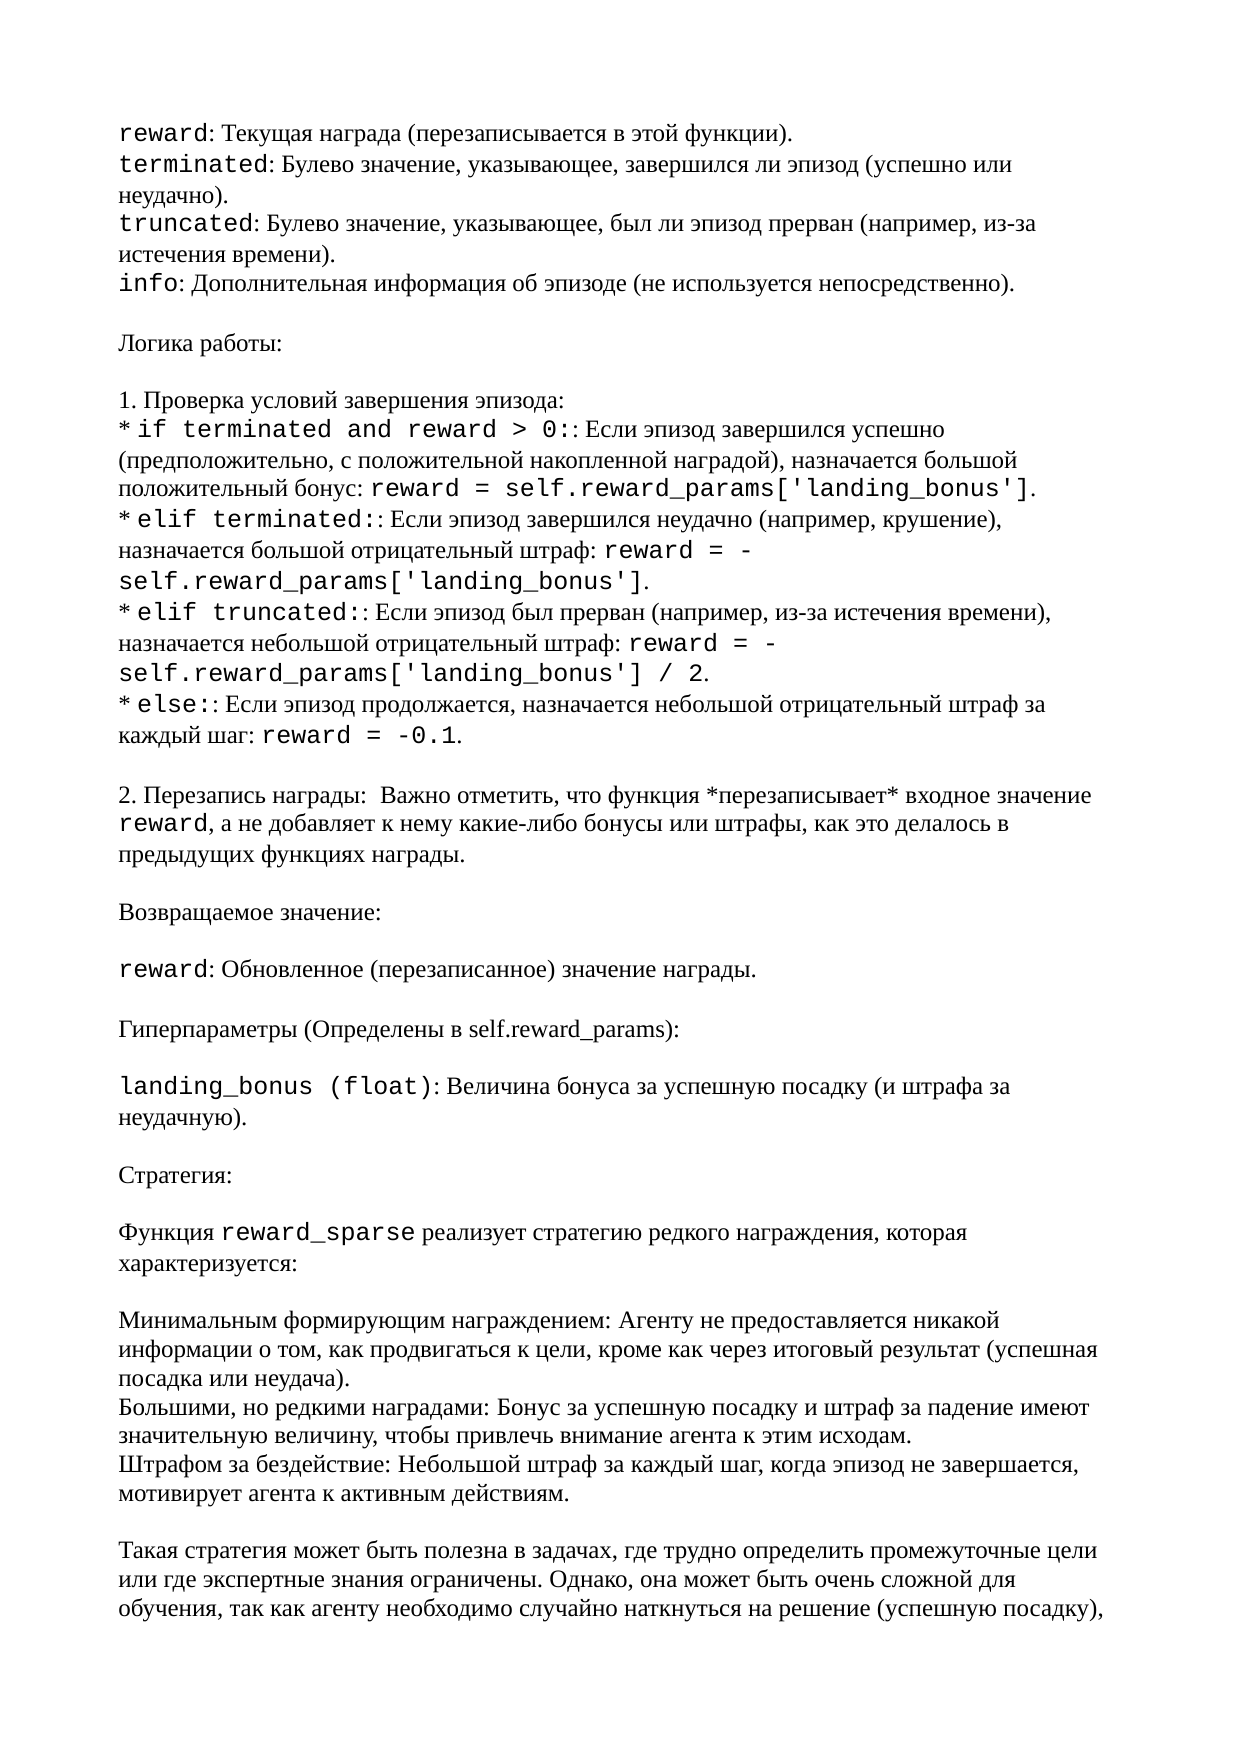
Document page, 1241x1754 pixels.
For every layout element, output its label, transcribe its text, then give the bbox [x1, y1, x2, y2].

text reward: Текущая награда (перезаписывается в этой функции). terminated: Булево значение, указывающее, завершился ли эпизод (успешно или неудачно). truncated: Булево значение, указывающее, был ли эпизод прерван (например, из-за истечения времени). info: Дополнительная информация об эпизоде (не используется непосредственно). Логика работы: 1. Проверка условий завершения эпизода: * if terminated and reward > 0:: Если эпизод завершился успешно (предположительно, с положительной накопленной наградой), назначается большой положительный бонус: reward = self.reward_params['landing_bonus']. * elif terminated:: Если эпизод завершился неудачно (например, крушение), назначается большой отрицательный штраф: reward = -self.reward_params['landing_bonus']. * elif truncated:: Если эпизод был прерван (например, из-за истечения времени), назначается небольшой отрицательный штраф: reward = -self.reward_params['landing_bonus'] / 2. * else:: Если эпизод продолжается, назначается небольшой отрицательный штраф за каждый шаг: reward = -0.1. 2. Перезапись награды: Важно отметить, что функция *перезаписывает* входное значение reward, а не добавляет к нему какие-либо бонусы или штрафы, как это делалось в предыдущих функциях награды. Возвращаемое значение: reward: Обновленное (перезаписанное) значение награды. Гиперпараметры (Определены в self.reward_params): landing_bonus (float): Величина бонуса за успешную посадку (и штрафа за неудачную). Стратегия: Функция reward_sparse реализует стратегию редкого награждения, которая характеризуется: Минимальным формирующим награждением: Агенту не предоставляется никакой информации о том, как продвигаться к цели, кроме как через итоговый результат (успешная посадка или неудача). Большими, но редкими наградами: Бонус за успешную посадку и штраф за падение имеют значительную величину, чтобы привлечь внимание агента к этим исходам. Штрафом за бездействие: Небольшой штраф за каждый шаг, когда эпизод не завершается, мотивирует агента к активным действиям. Такая стратегия может быть полезна в задачах, где трудно определить промежуточные цели или где экспертные знания ограничены. Однако, она может быть очень сложной для обучения, так как агенту необходимо случайно наткнуться на решение (успешную посадку), [118, 118, 1122, 1622]
